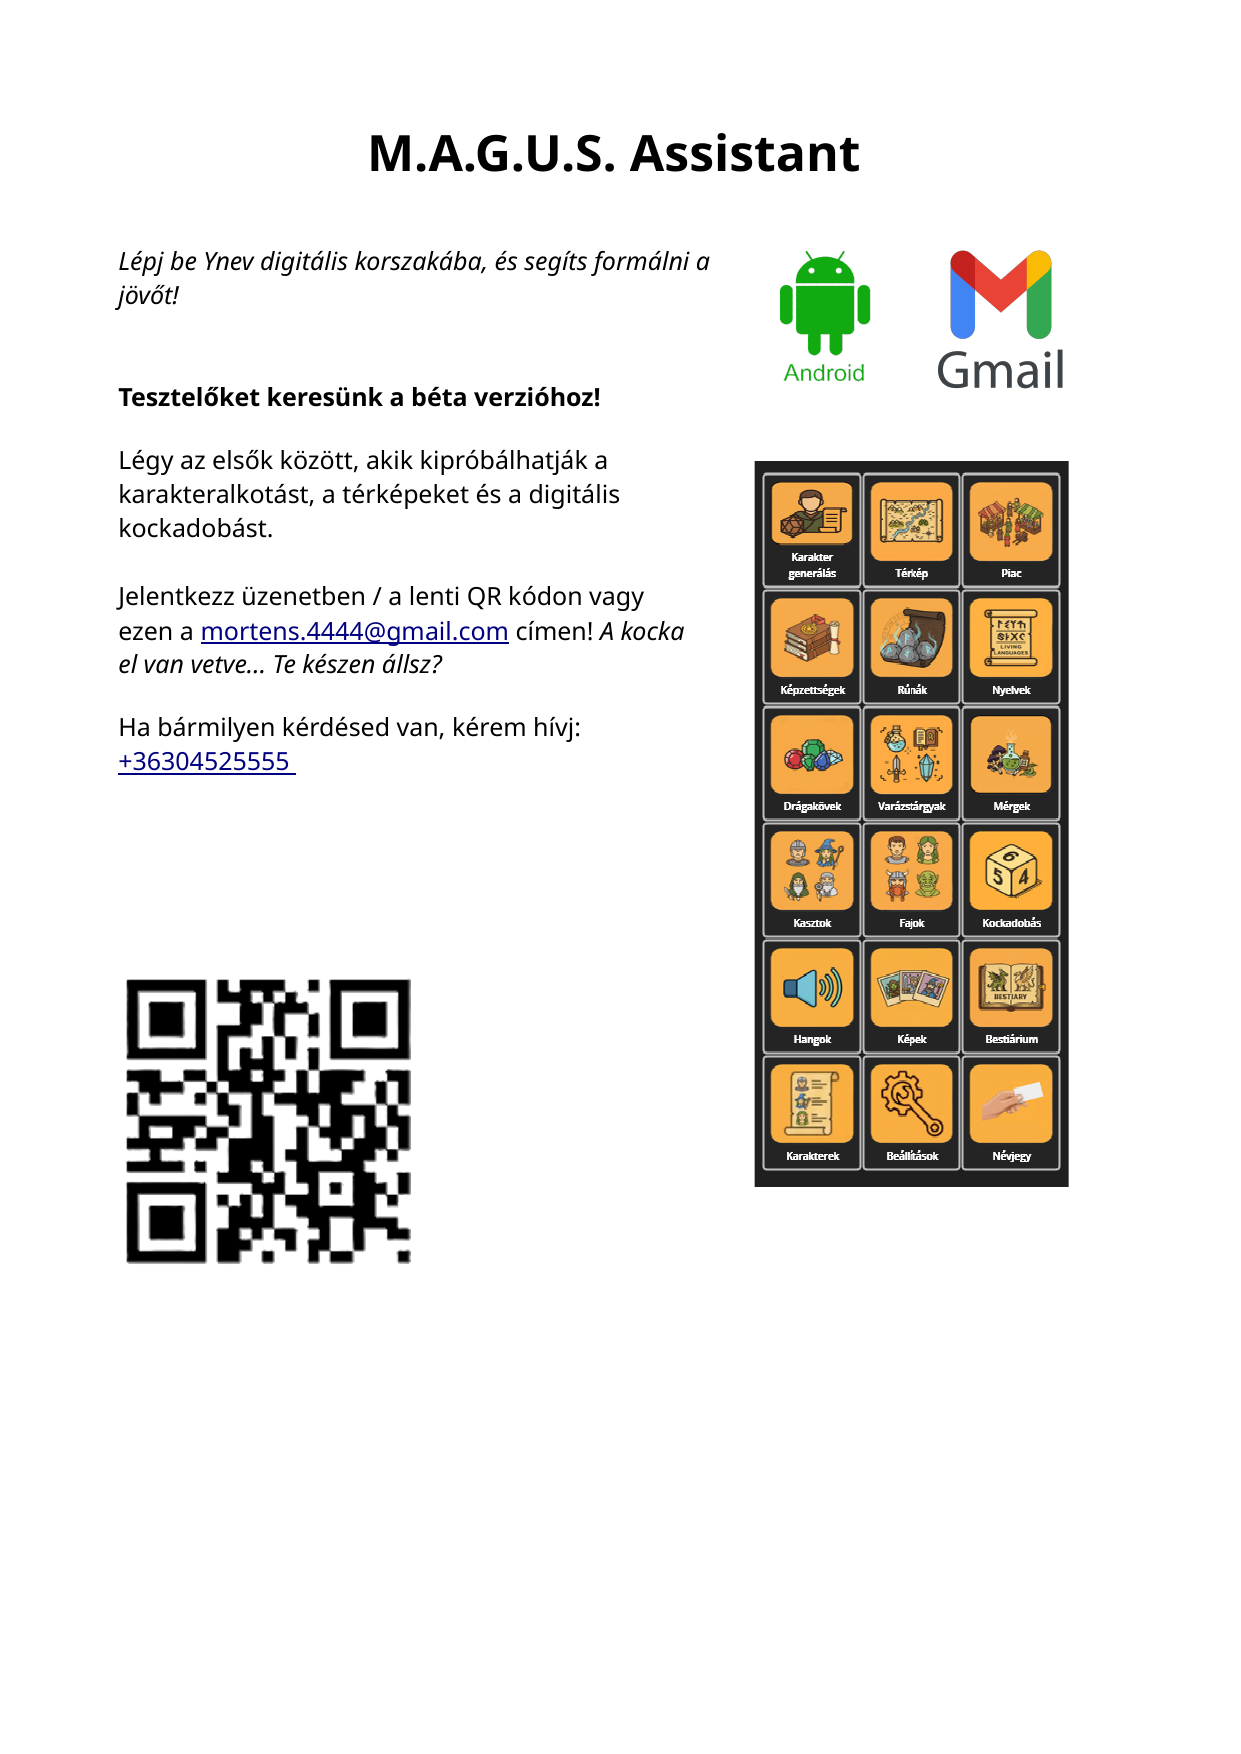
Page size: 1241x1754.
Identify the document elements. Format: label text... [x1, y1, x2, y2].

text Lépj be Ynev digitális korszakába, és segíts formálni a jövőt! [118, 244, 1122, 312]
text M.A.G.U.S. Assistant [118, 118, 1122, 186]
picture [933, 246, 1068, 393]
picture [753, 248, 897, 391]
picture [754, 461, 1069, 1187]
text Jelentkezz üzenetben / a lenti QR kódon vagy ezen a mortens.4444@gmail.com címen! A kocka el van vetve... Te készen állsz? [118, 579, 754, 681]
text Tesztelőket keresünk a béta verzióhoz! [118, 380, 1122, 414]
text [1069, 710, 1122, 778]
text Ha bármilyen kérdésed van, kérem hívj: +36304525555 [118, 710, 754, 778]
picture [113, 966, 422, 1275]
text Légy az elsők között, akik kipróbálhatják a karakteralkotást, a térképeket és a digitális kockadobást. [118, 443, 1122, 545]
text [1069, 579, 1122, 681]
